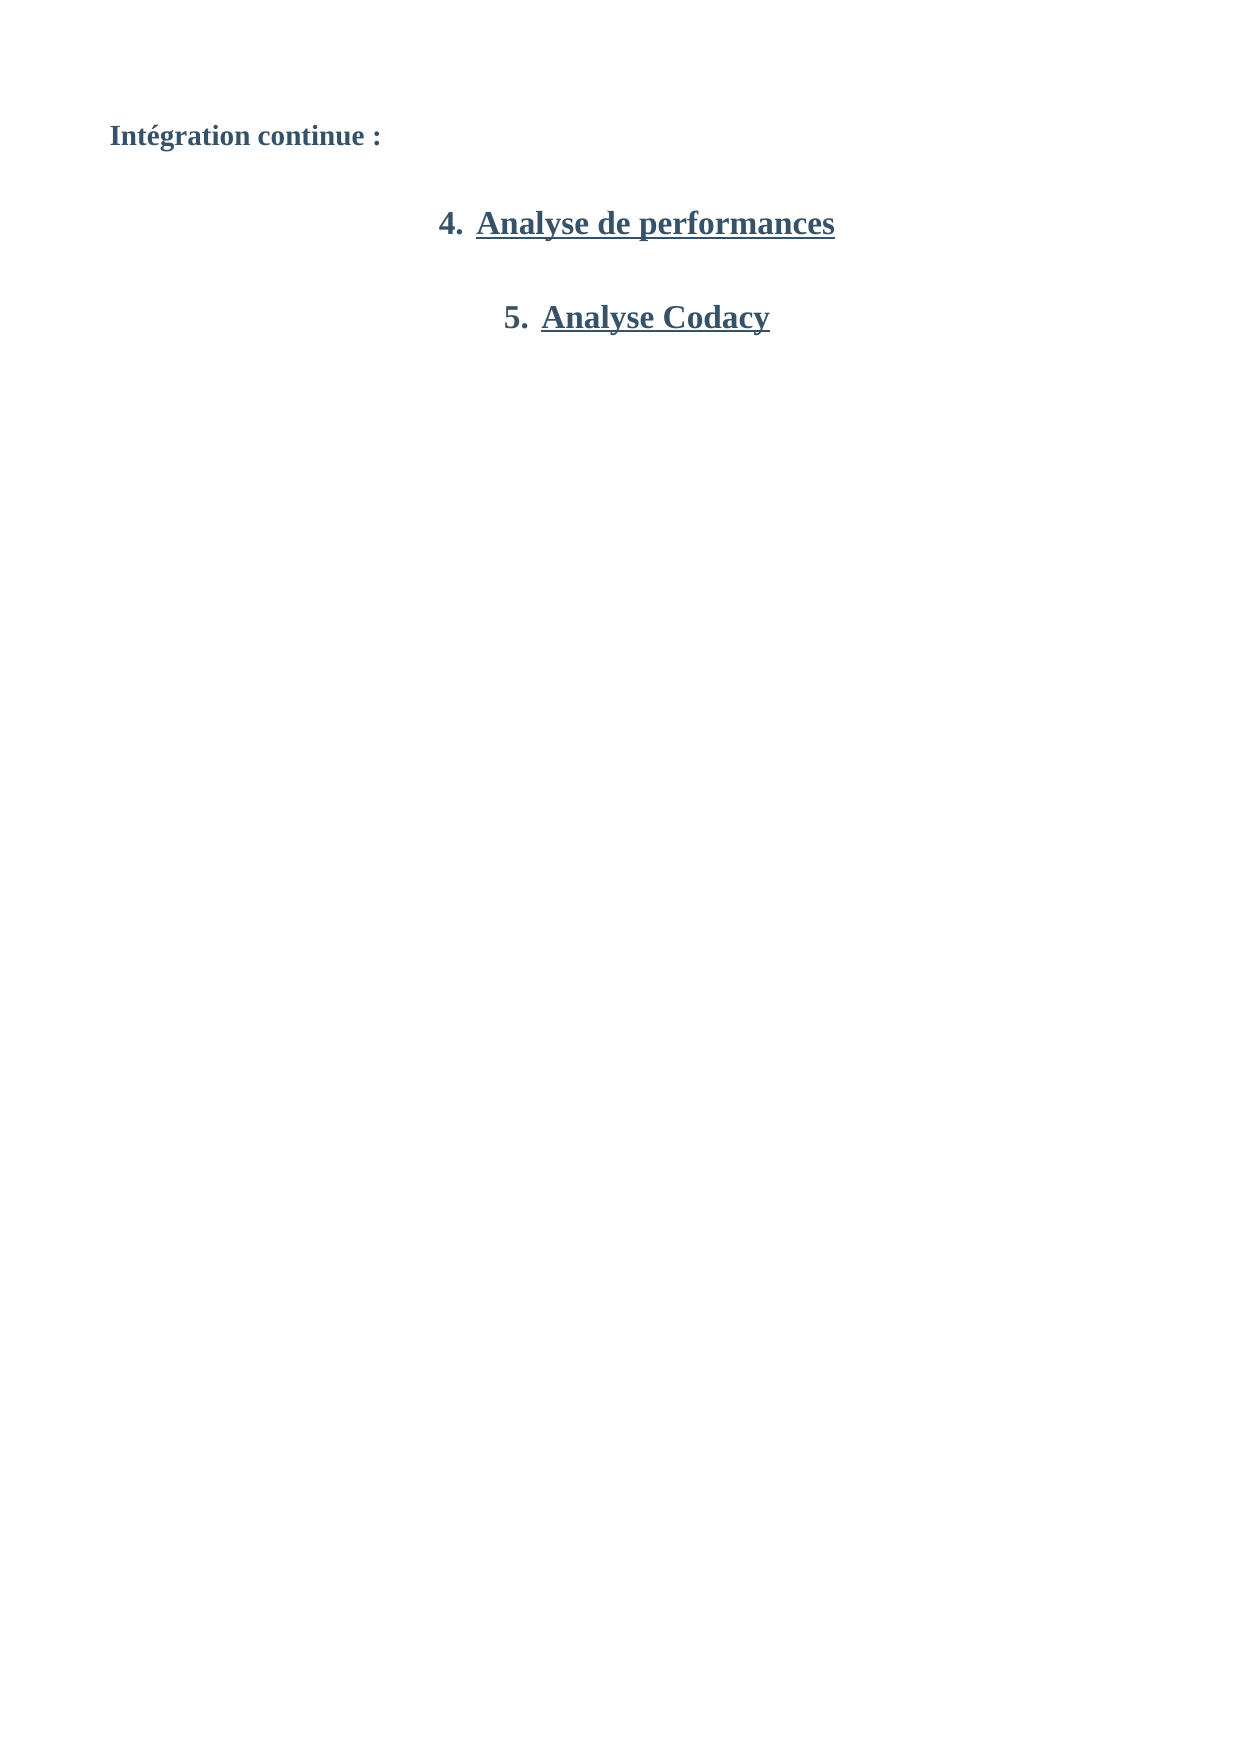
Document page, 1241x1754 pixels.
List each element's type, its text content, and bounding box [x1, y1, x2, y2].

list Intégration continue : [72, 118, 1202, 152]
list Analyse Codacy [72, 297, 1202, 335]
list Analyse de performances [72, 204, 1202, 242]
